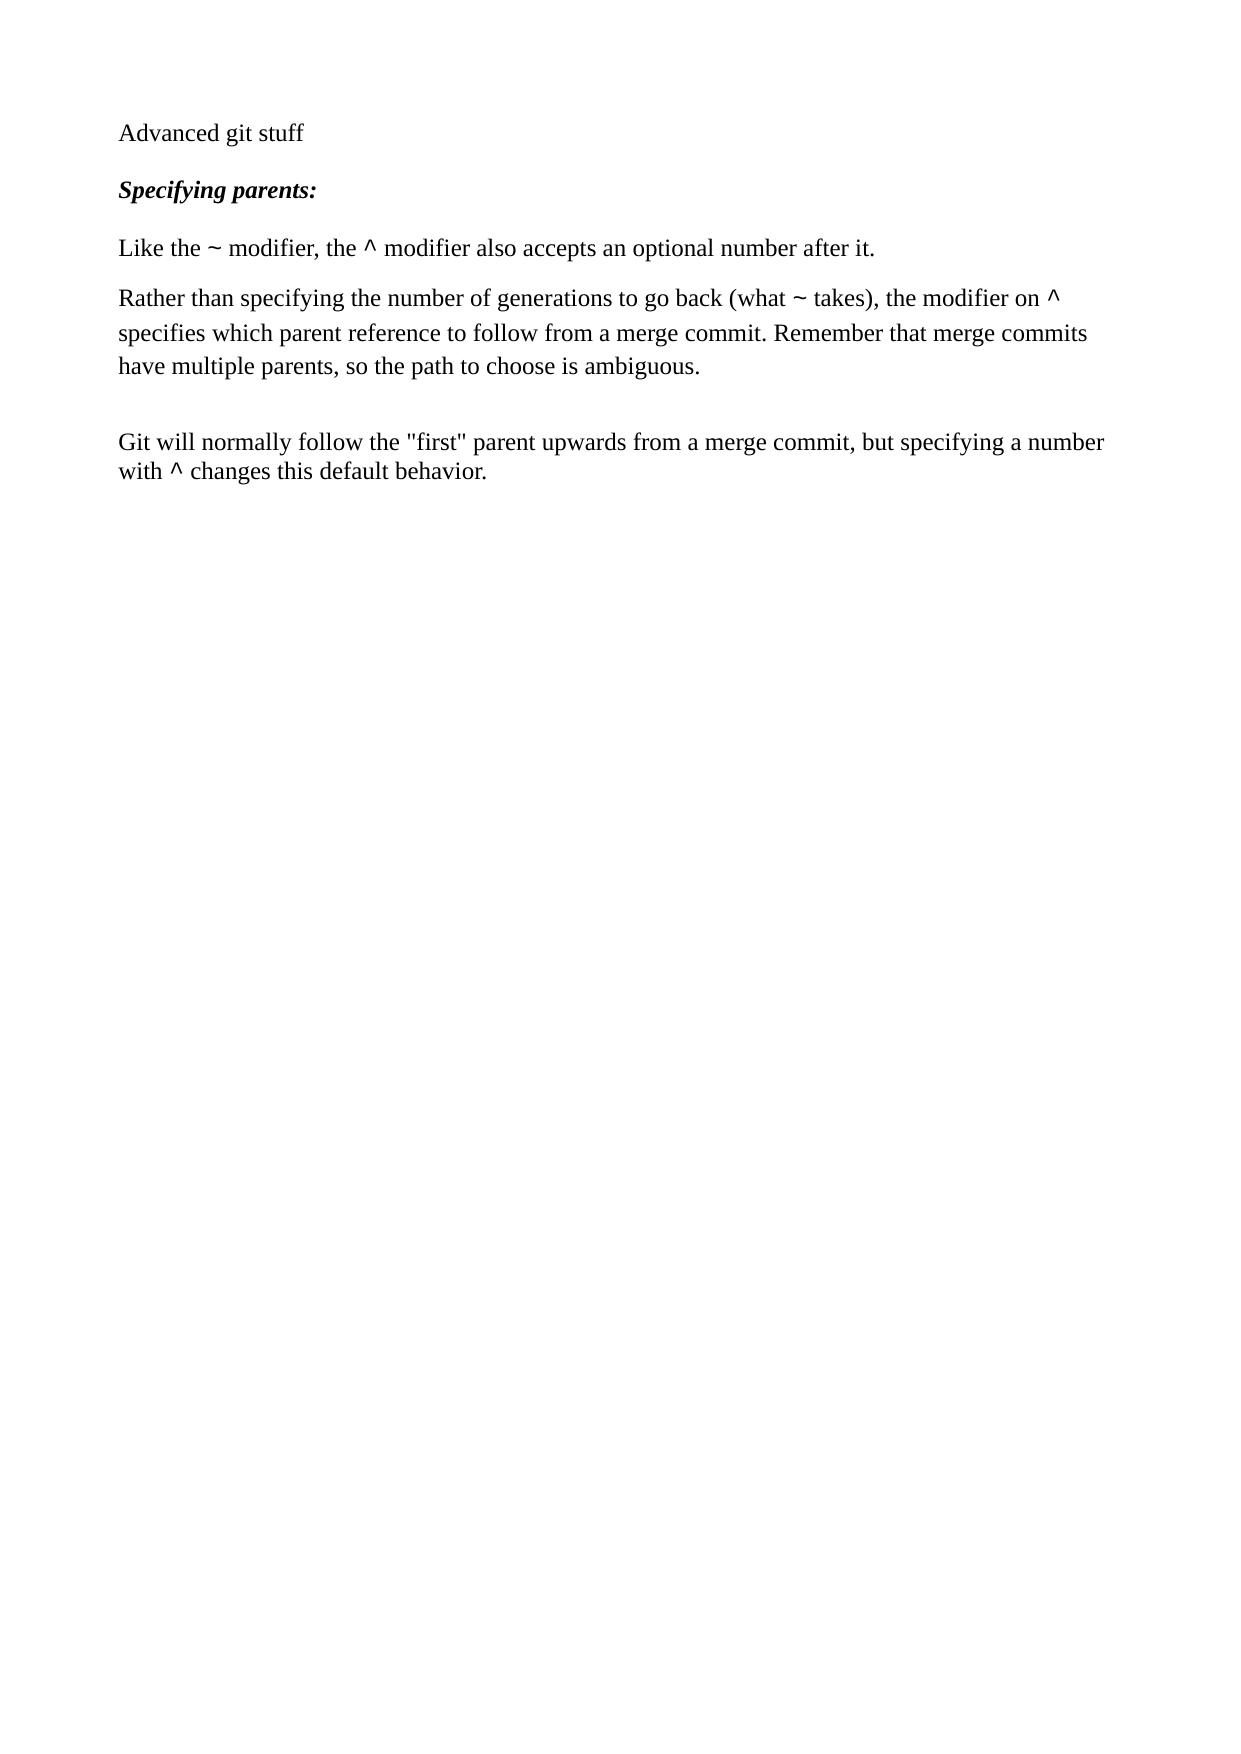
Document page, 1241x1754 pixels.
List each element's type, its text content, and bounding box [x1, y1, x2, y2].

text Rather than specifying the number of generations to go back (what ~ takes), the modifier on ^ specifies which parent reference to follow from a merge commit. Remember that merge commits have multiple parents, so the path to choose is ambiguous. [118, 283, 1122, 379]
text Specifying parents: [118, 175, 1122, 204]
text Advanced git stuff [118, 118, 1122, 147]
text Like the ~ modifier, the ^ modifier also accepts an optional number after it. [118, 233, 1122, 263]
text Git will normally follow the "first" parent upwards from a merge commit, but specifying a number with ^ changes this default behavior. [118, 427, 1122, 487]
